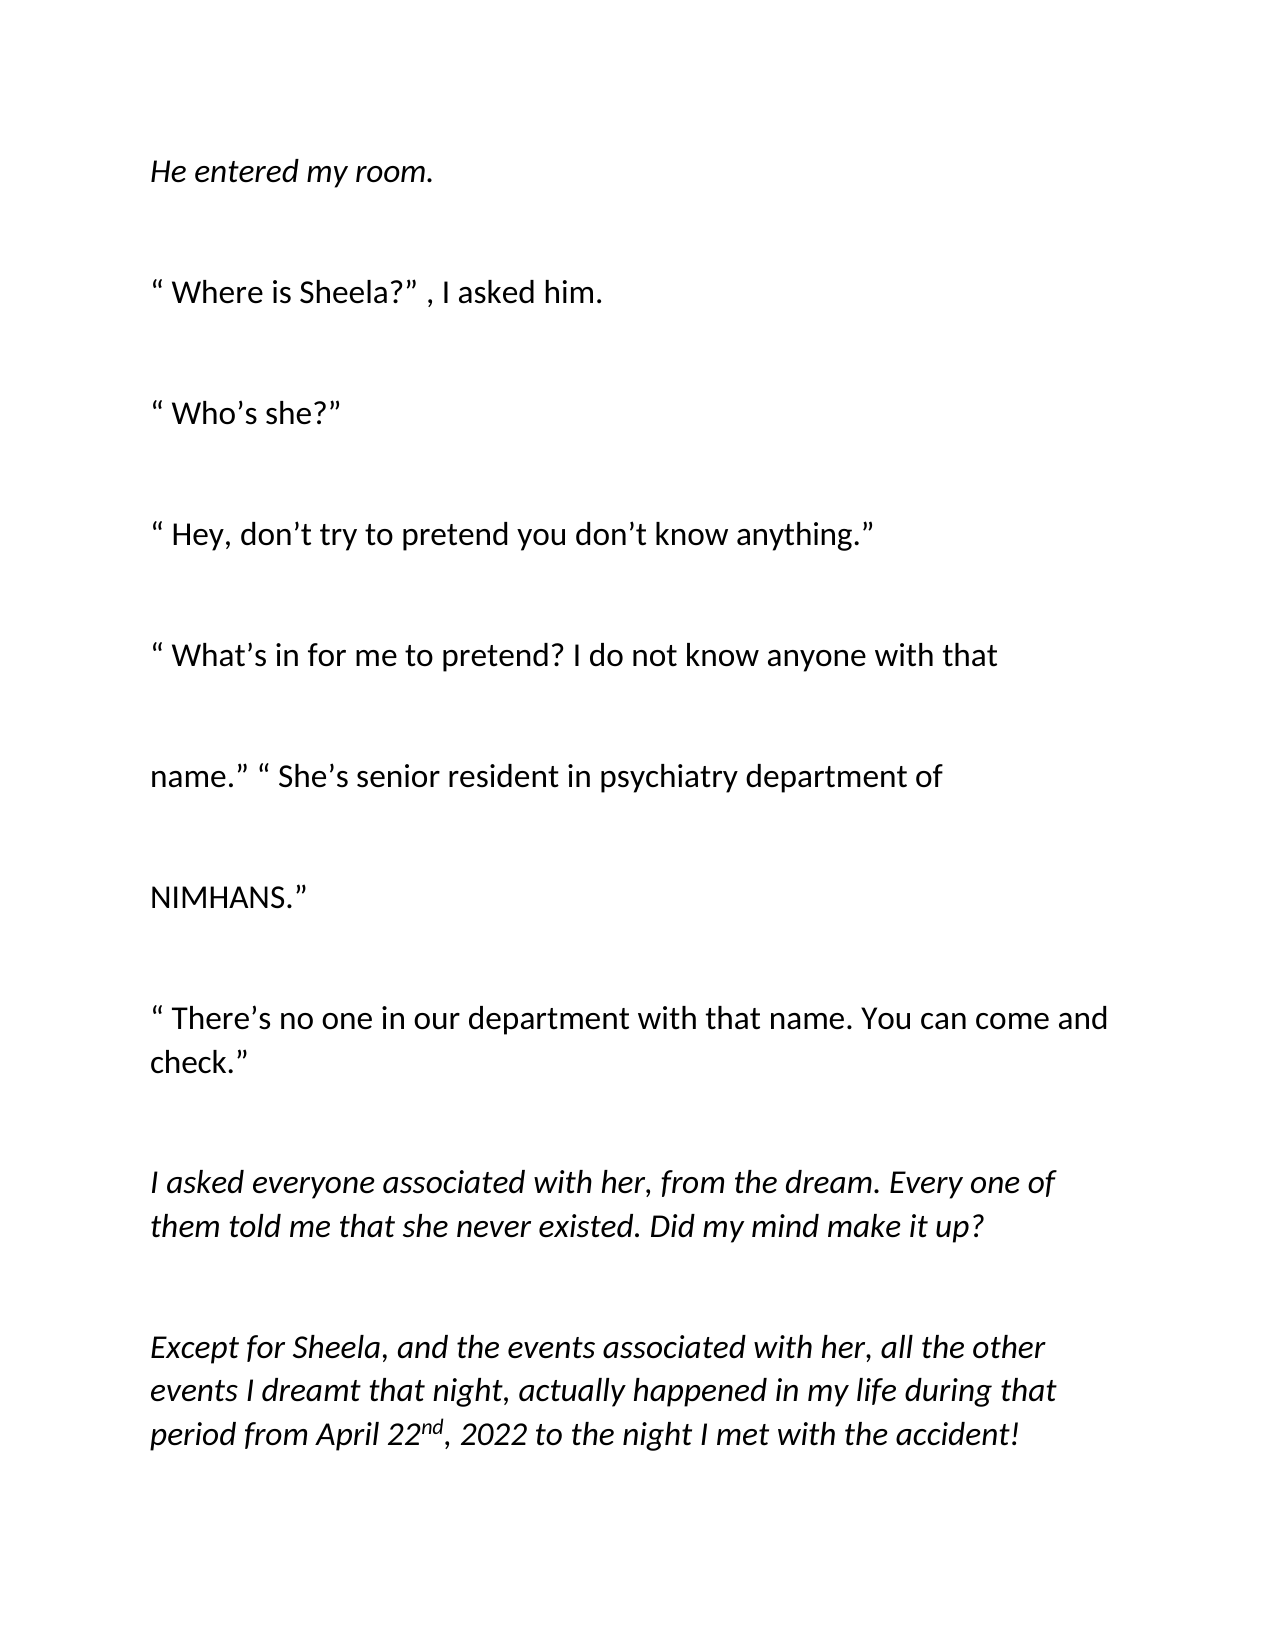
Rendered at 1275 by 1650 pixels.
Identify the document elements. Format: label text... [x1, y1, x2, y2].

text “ What’s in for me to pretend? I do not know anyone with that name.” “ She’s senior resident in psychiatry department of NIMHANS.” [150, 634, 1104, 917]
text “ Hey, don’t try to pretend you don’t know anything.” [150, 513, 1162, 554]
text I asked everyone associated with her, from the dream. Every one of them told me that she never existed. Did my mind make it up? [150, 1162, 1110, 1246]
text Except for Sheela, and the events associated with her, all the other events I dreamt that night, actually happened in my life during that period from April 22nd, 2022 to the night I met with the accident! [150, 1326, 1120, 1454]
text “ Where is Sheela?” , I asked him. “ Who’s she?” [150, 272, 610, 433]
text He entered my room. [150, 150, 1162, 191]
text “ There’s no one in our department with that name. You can come and check.” [150, 997, 1162, 1081]
